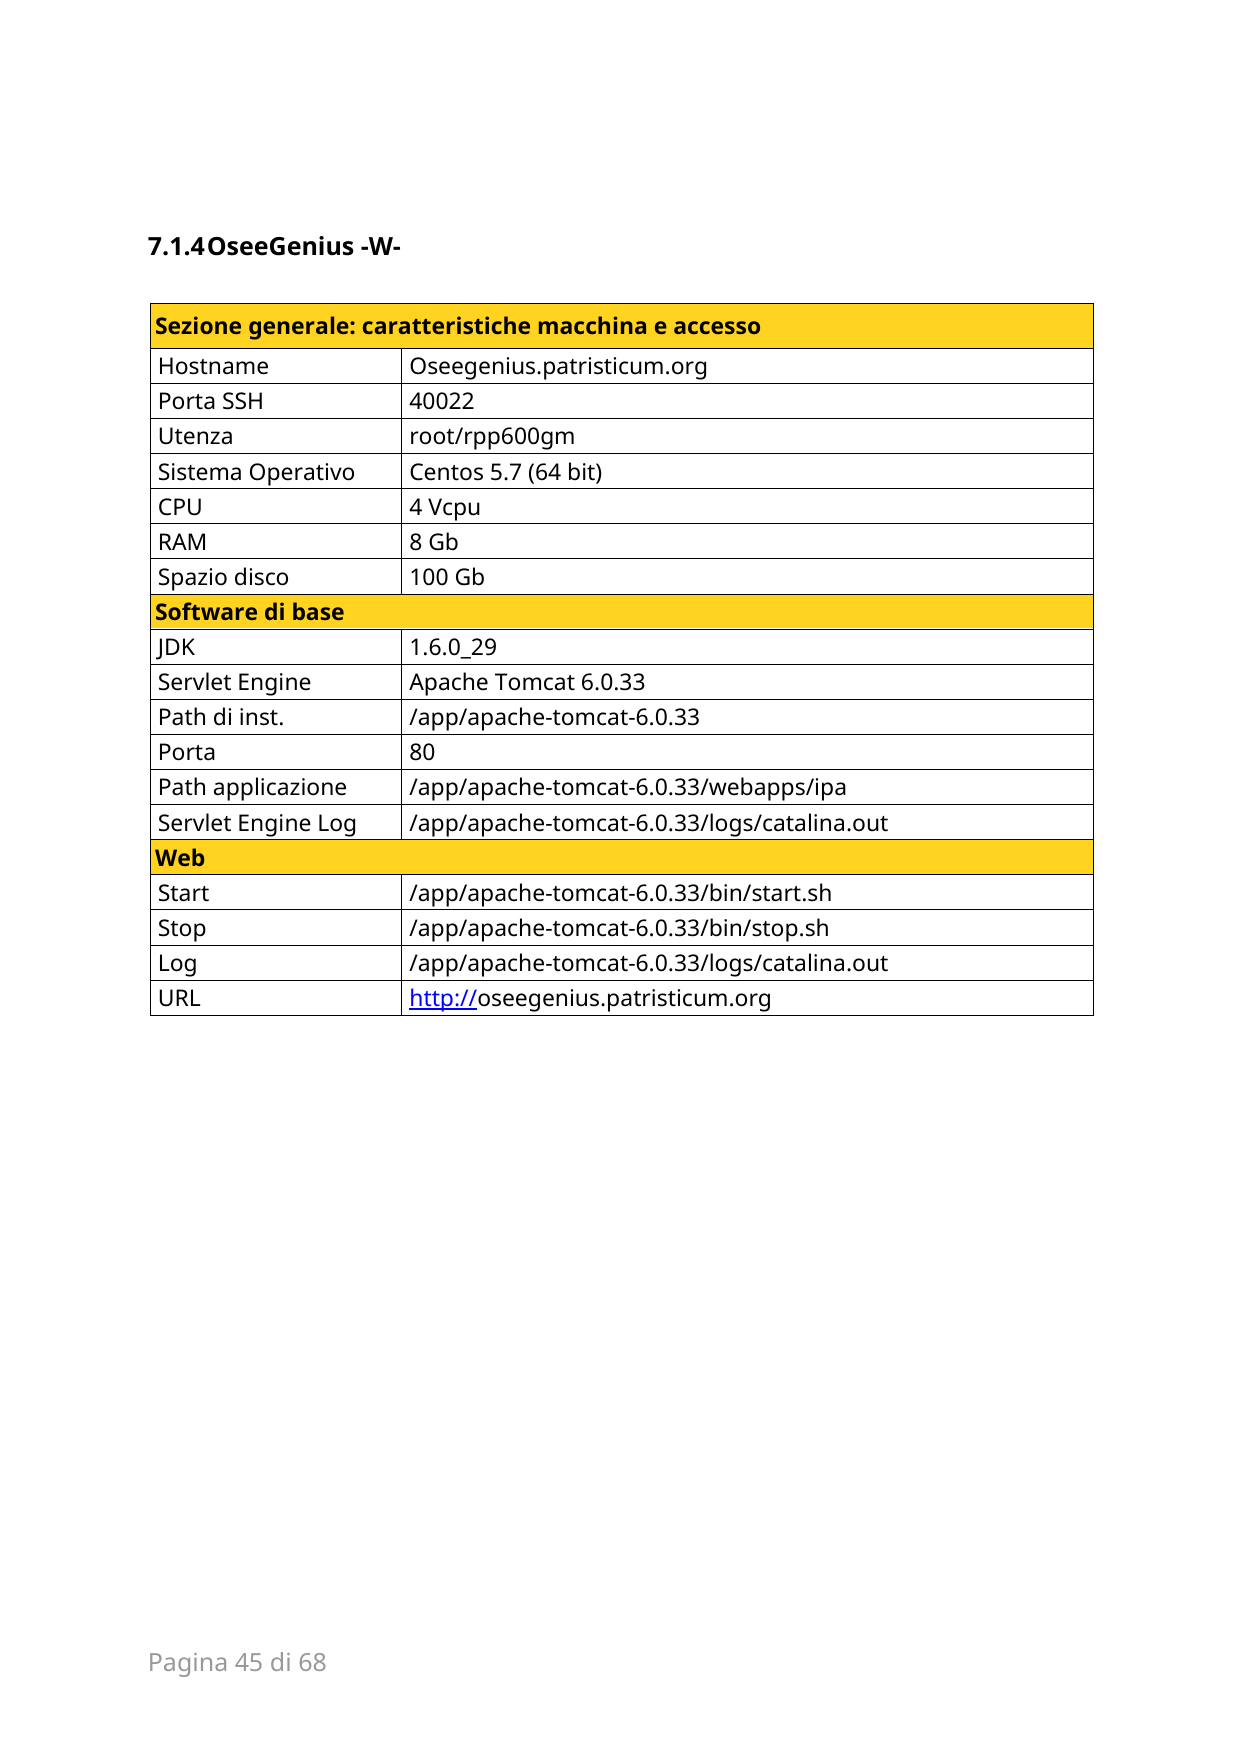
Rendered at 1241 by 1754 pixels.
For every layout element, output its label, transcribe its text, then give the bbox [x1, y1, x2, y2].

table_cell 100 Gb [402, 559, 1093, 593]
table_cell /app/apache-tomcat-6.0.33/webapps/ipa [402, 770, 1093, 804]
table_cell /app/apache-tomcat-6.0.33/bin/start.sh [402, 875, 1093, 909]
table_cell 4 Vcpu [402, 489, 1093, 523]
table_cell Stop [151, 910, 401, 944]
table_cell Centos 5.7 (64 bit) [402, 454, 1093, 488]
table_cell Sistema Operativo [151, 454, 401, 488]
table_cell 80 [402, 735, 1093, 769]
table_cell Spazio disco [151, 559, 401, 593]
table_cell root/rpp600gm [402, 419, 1093, 453]
table_cell Path di inst. [151, 700, 401, 734]
table_cell 8 Gb [402, 524, 1093, 558]
table_cell Software di base [151, 595, 1093, 628]
table_cell /app/apache-tomcat-6.0.33/logs/catalina.out [402, 805, 1093, 839]
table_cell Path applicazione [151, 770, 401, 804]
table_cell Servlet Engine Log [151, 805, 401, 839]
table_cell /app/apache-tomcat-6.0.33 [402, 700, 1093, 734]
table_cell /app/apache-tomcat-6.0.33/logs/catalina.out [402, 946, 1093, 979]
table_cell JDK [151, 630, 401, 664]
table_cell /app/apache-tomcat-6.0.33/bin/stop.sh [402, 910, 1093, 944]
table_cell CPU [151, 489, 401, 523]
table_cell Start [151, 875, 401, 909]
table_cell Log [151, 946, 401, 979]
subtitle OseeGenius -W- [148, 228, 1093, 263]
table_cell 1.6.0_29 [402, 630, 1093, 664]
table_cell Oseegenius.patristicum.org [402, 349, 1093, 383]
table_cell Apache Tomcat 6.0.33 [402, 665, 1093, 699]
table_cell Utenza [151, 419, 401, 453]
table_cell RAM [151, 524, 401, 558]
table_cell URL [151, 981, 401, 1015]
table_cell Porta SSH [151, 384, 401, 418]
table_cell Servlet Engine [151, 665, 401, 699]
table_cell http://oseegenius.patristicum.org [402, 981, 1093, 1015]
table_header Sezione generale: caratteristiche macchina e accesso [151, 304, 1093, 348]
table_cell Hostname [151, 349, 401, 383]
table_cell Porta [151, 735, 401, 769]
table_cell 40022 [402, 384, 1093, 418]
table_cell Web [151, 840, 1093, 874]
